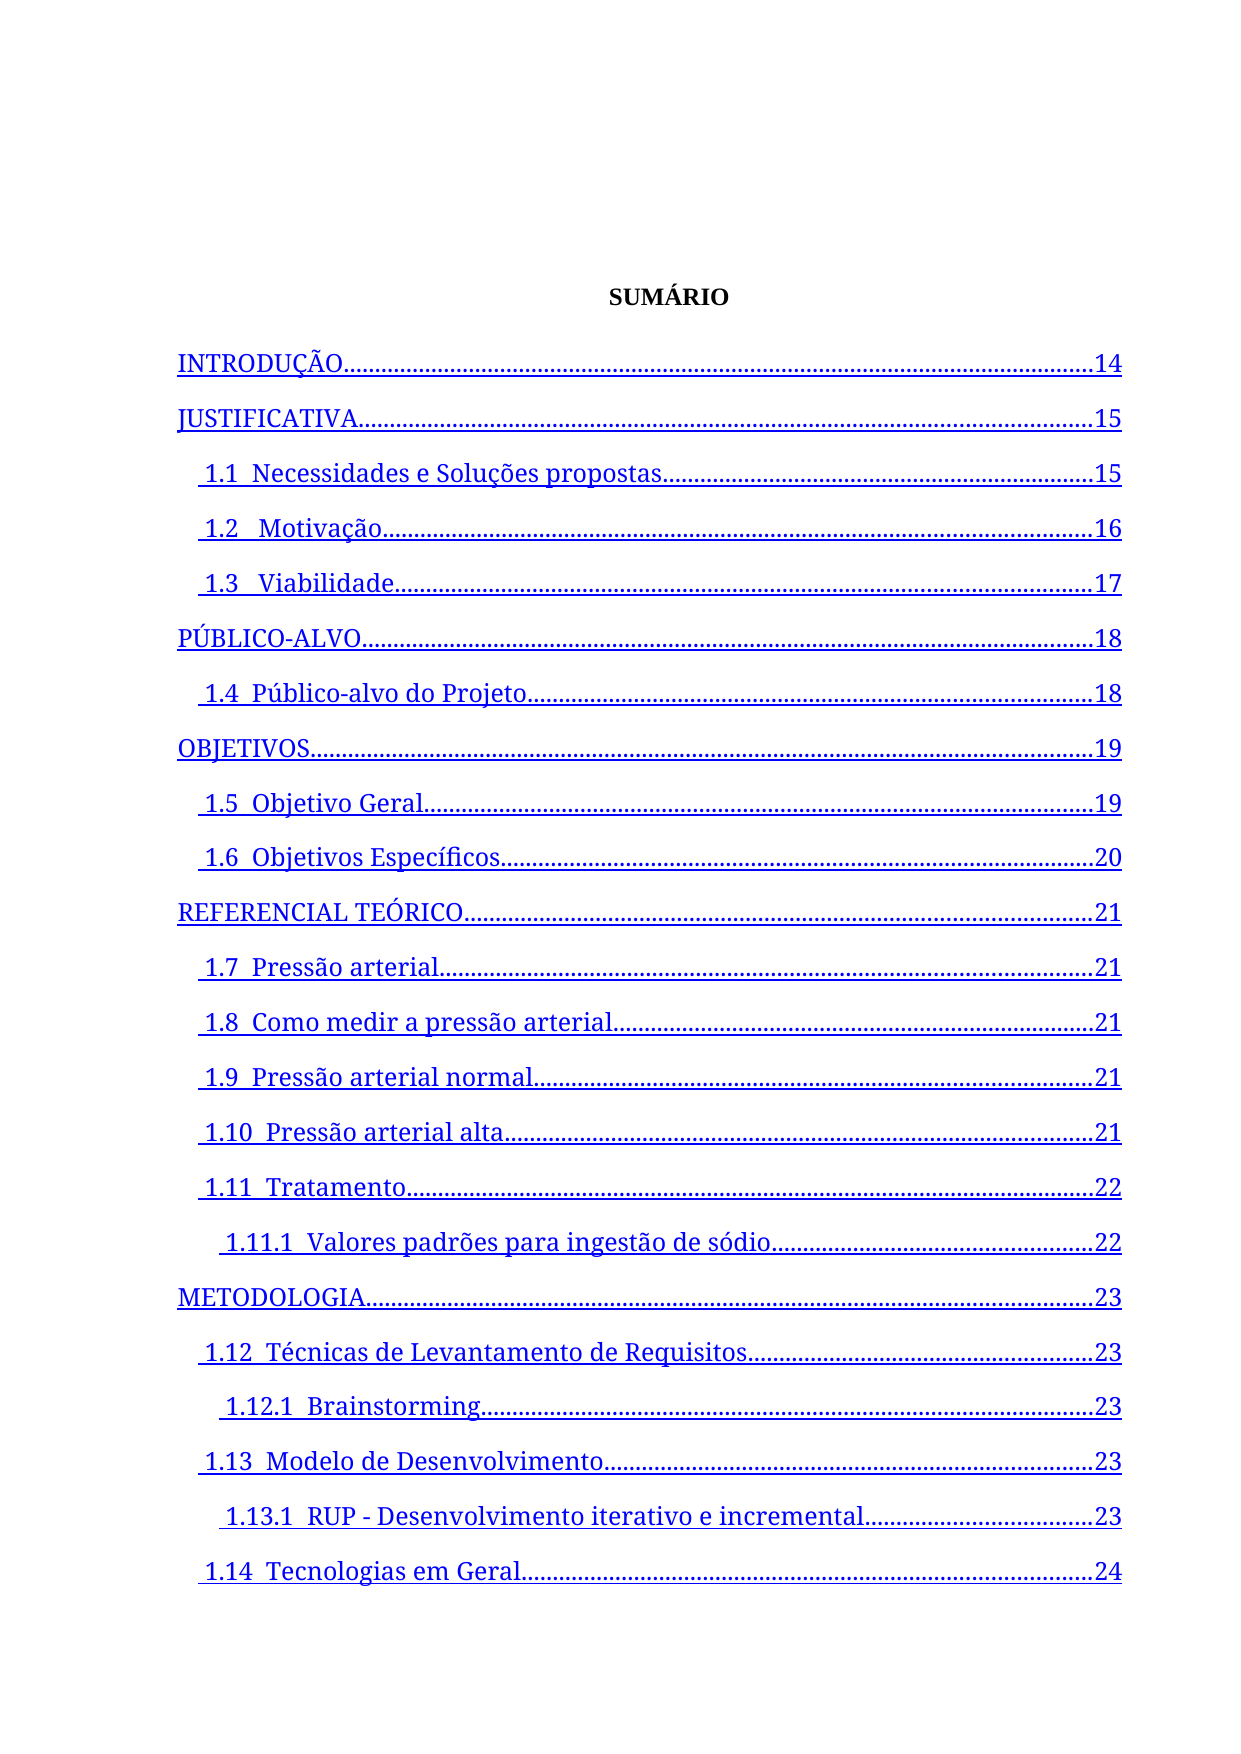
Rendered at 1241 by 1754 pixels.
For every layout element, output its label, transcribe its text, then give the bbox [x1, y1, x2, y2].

text 1.10 Pressão arterial alta 21 [198, 1114, 1122, 1143]
text 1.14 Tecnologias em Geral 24 [198, 1554, 1122, 1583]
text 1.6 Objetivos Específicos 20 [198, 840, 1122, 869]
text OBJETIVOS 19 [177, 730, 1122, 759]
text [198, 596, 1122, 600]
text 1.12.1 Brainstorming 23 [219, 1389, 1122, 1418]
text JUSTIFICATIVA 15 [177, 401, 1122, 430]
text 1.3 Viabilidade 17 [198, 566, 1122, 594]
text 1.4 Público-alvo do Projeto 18 [198, 675, 1122, 704]
text 1.11 Tratamento 22 [198, 1169, 1122, 1198]
text [198, 1090, 1122, 1094]
text 1.11.1 Valores padrões para ingestão de sódio 22 [219, 1224, 1122, 1253]
text 1.13.1 RUP - Desenvolvimento iterativo e incremental 23 [219, 1499, 1122, 1528]
text 1.8 Como medir a pressão arterial 21 [198, 1005, 1122, 1034]
text [198, 1145, 1122, 1149]
text [219, 1529, 1122, 1533]
text REFERENCIAL TEÓRICO 21 [177, 895, 1122, 924]
text METODOLOGIA 23 [177, 1279, 1122, 1308]
text 1.5 Objetivo Geral 19 [198, 785, 1122, 814]
text SUMÁRIO [222, 282, 1122, 311]
text 1.12 Técnicas de Levantamento de Requisitos 23 [198, 1334, 1122, 1363]
text 1.1 Necessidades e Soluções propostas 15 [198, 456, 1122, 485]
text [198, 1584, 1122, 1588]
text 1.9 Pressão arterial normal 21 [198, 1060, 1122, 1088]
text PÚBLICO-ALVO 18 [177, 621, 1122, 649]
text INTRODUÇÃO 14 [177, 346, 1122, 375]
text 1.2 Motivação 16 [198, 511, 1122, 539]
text 1.7 Pressão arterial 21 [198, 950, 1122, 979]
text 1.13 Modelo de Desenvolvimento 23 [198, 1444, 1122, 1473]
text [198, 541, 1122, 545]
